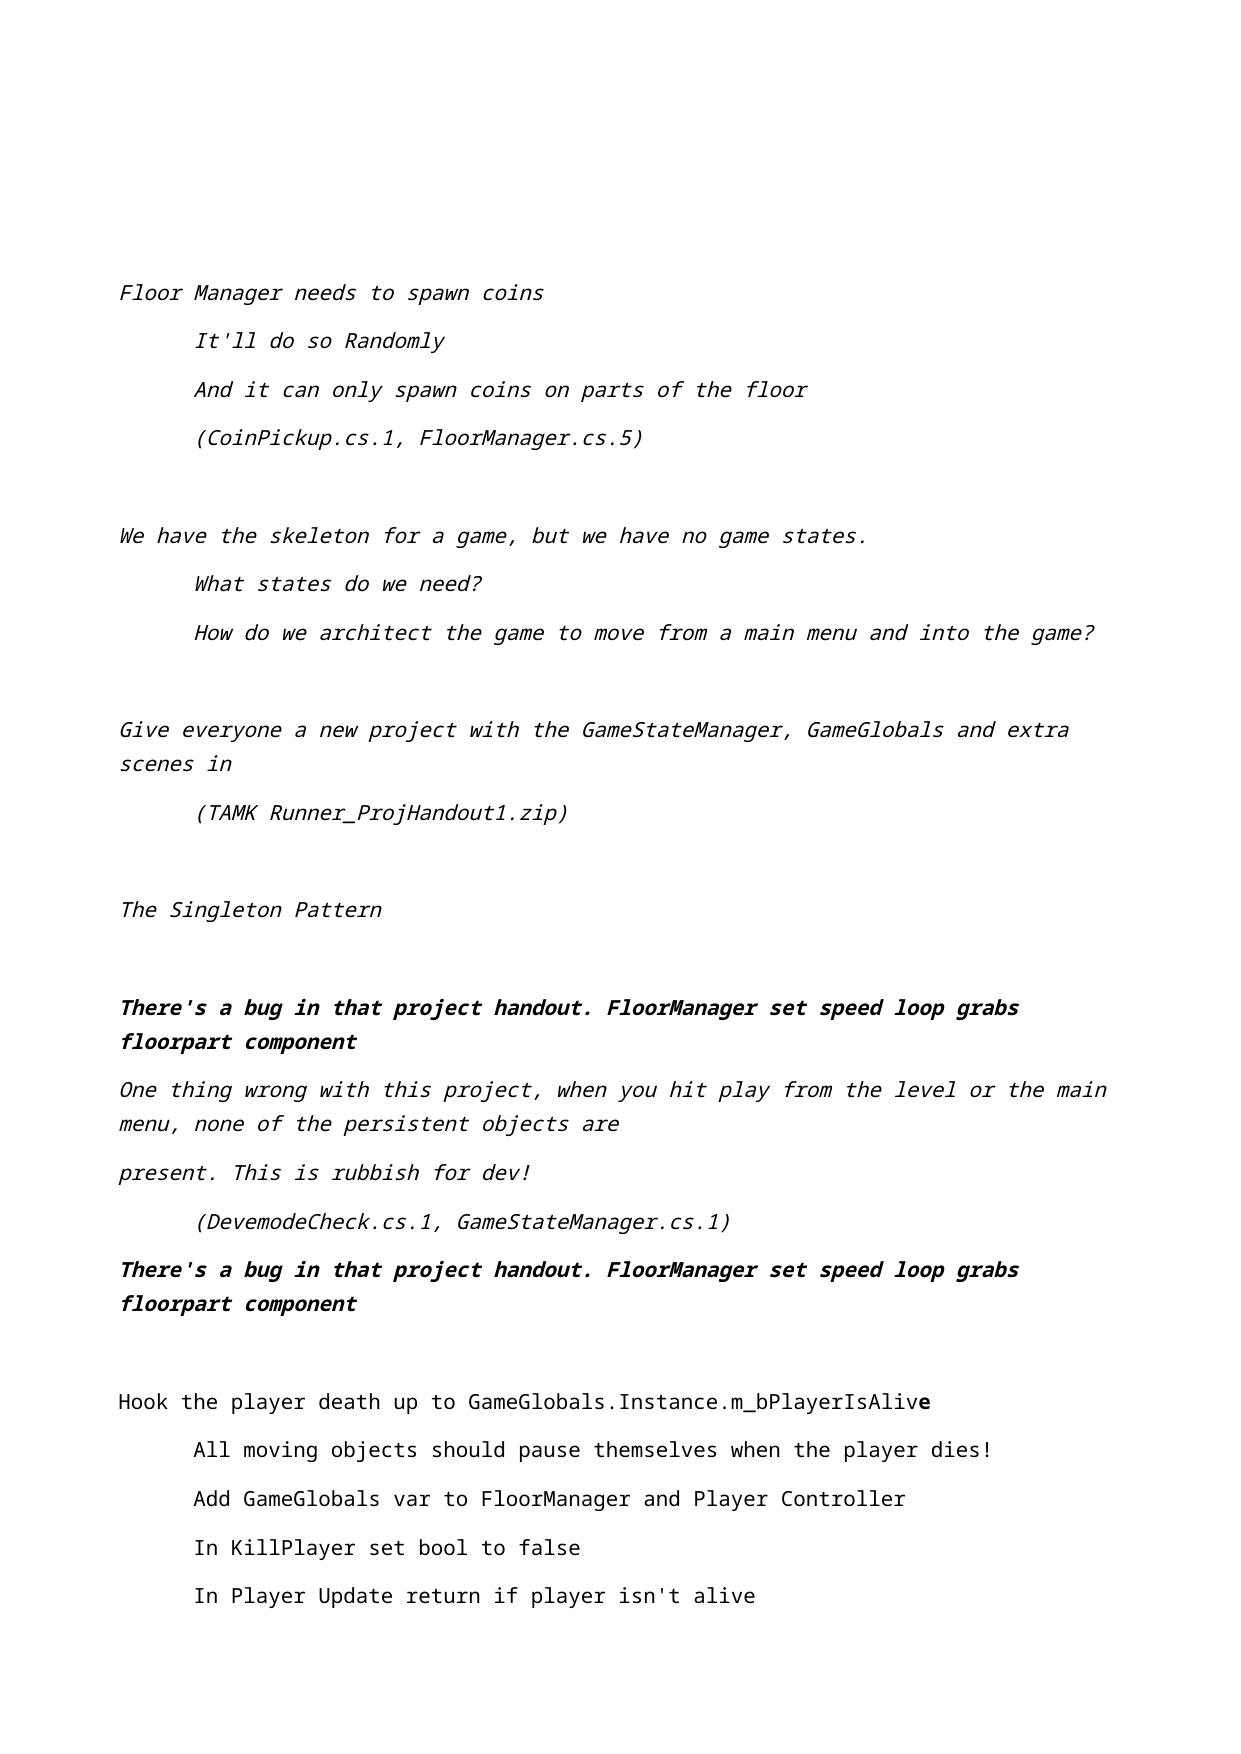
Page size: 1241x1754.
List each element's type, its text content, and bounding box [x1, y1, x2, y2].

text Give everyone a new project with the GameStateManager, GameGlobals and extra scenes in [118, 715, 1122, 778]
text How do we architect the game to move from a main menu and into the game? [118, 618, 1122, 647]
text What states do we need? [118, 569, 1122, 598]
text In Player Update return if player isn't alive [118, 1581, 1122, 1610]
text Add GameGlobals var to FloorManager and Player Controller [118, 1484, 1122, 1512]
text (DevemodeCheck.cs.1, GameStateManager.cs.1) [118, 1207, 1122, 1235]
text Floor Manager needs to spawn coins [118, 278, 1122, 306]
text (CoinPickup.cs.1, FloorManager.cs.5) [118, 423, 1122, 452]
text All moving objects should pause themselves when the player dies! [118, 1435, 1122, 1464]
text There's a bug in that project handout. FloorManager set speed loop grabs floorpart component [118, 1255, 1122, 1318]
text (TAMK Runner_ProjHandout1.zip) [118, 798, 1122, 827]
text And it can only spawn coins on parts of the floor [118, 375, 1122, 403]
text Hook the player death up to GameGlobals.Instance.m_bPlayerIsAlive [118, 1387, 1122, 1415]
text The Singleton Pattern [118, 895, 1122, 924]
text In KillPlayer set bool to false [118, 1533, 1122, 1561]
text present. This is rubbish for dev! [118, 1158, 1122, 1187]
text There's a bug in that project handout. FloorManager set speed loop grabs floorpart component [118, 993, 1122, 1055]
text It'll do so Randomly [118, 326, 1122, 355]
text We have the skeleton for a game, but we have no game states. [118, 521, 1122, 549]
text One thing wrong with this project, when you hit play from the level or the main menu, none of the persistent objects are [118, 1075, 1122, 1138]
